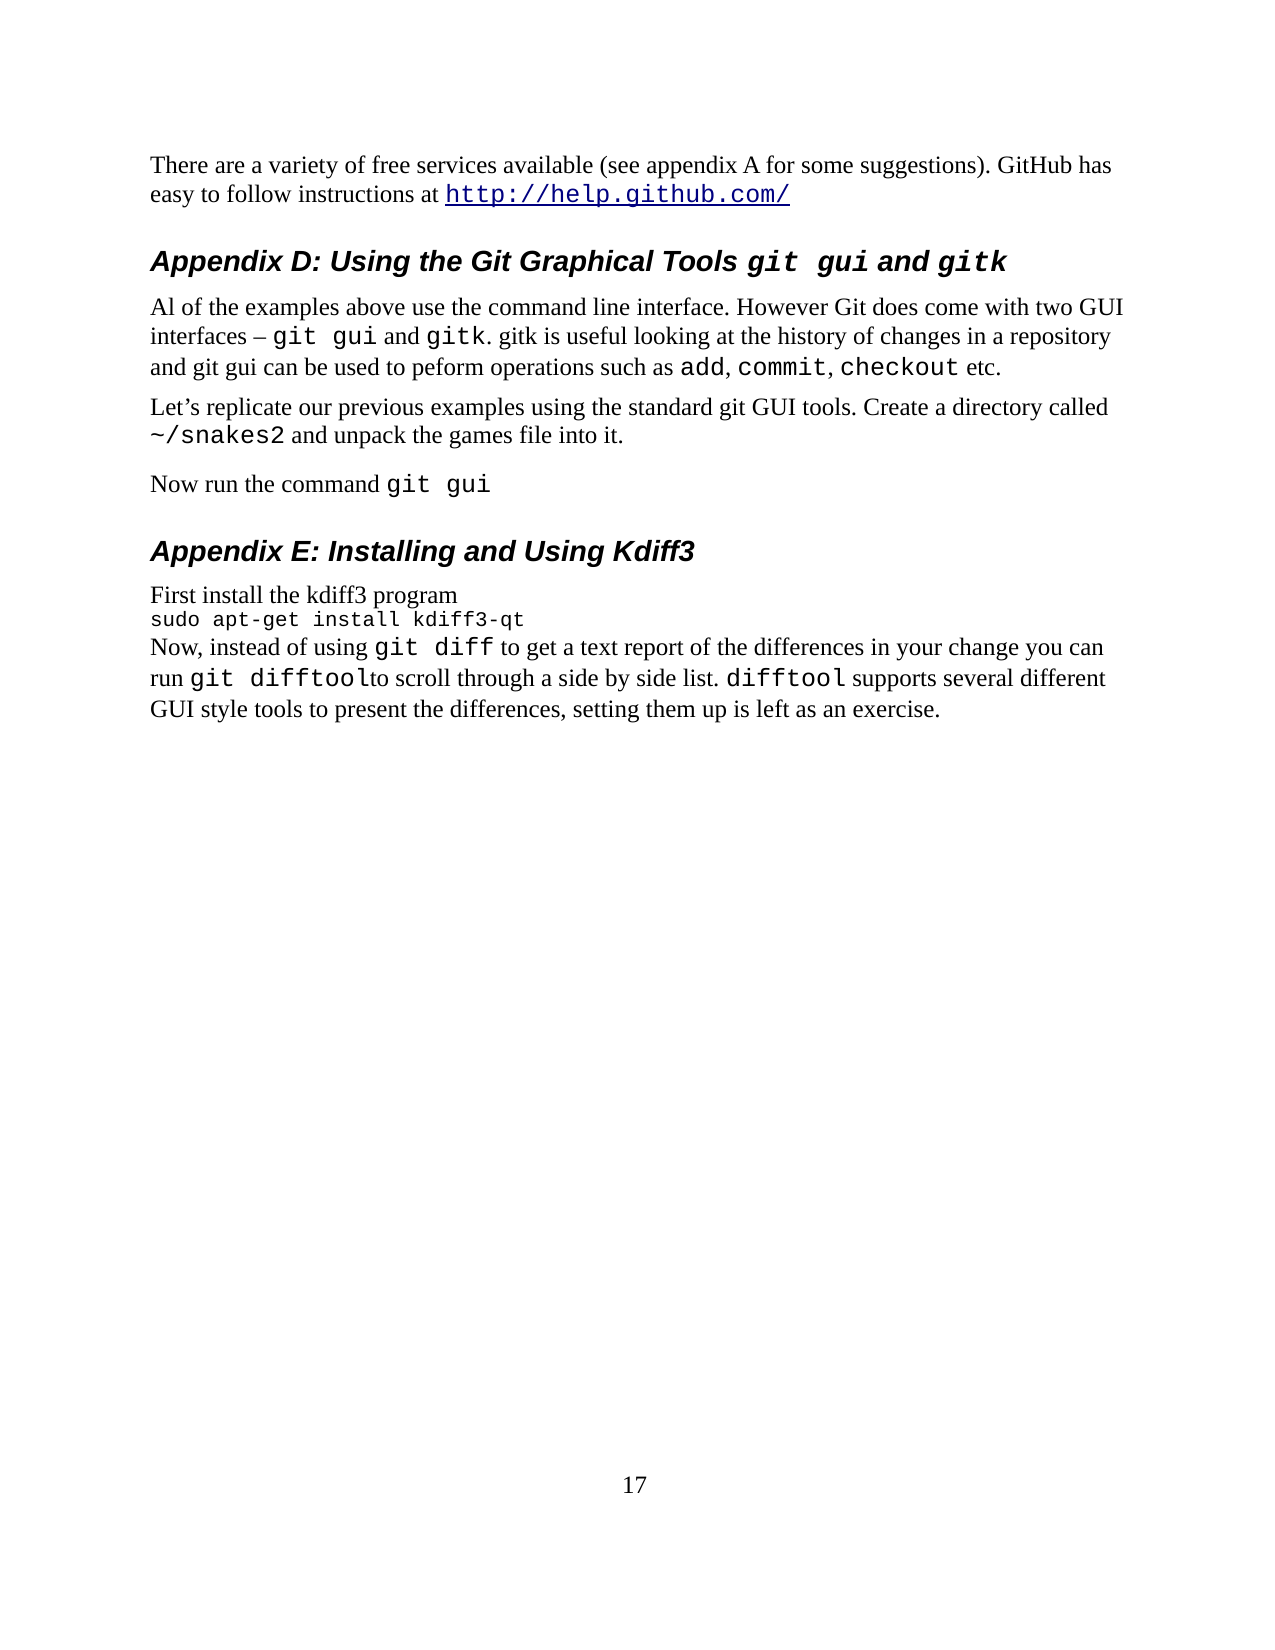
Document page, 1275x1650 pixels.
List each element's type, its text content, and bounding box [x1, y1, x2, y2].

text Let’s replicate our previous examples using the standard git GUI tools. Create a directory called ~/snakes2 and unpack the games file into it. [150, 392, 1125, 451]
subtitle Appendix D: Using the Git Graphical Tools git gui and gitk [150, 243, 1125, 280]
text Now, instead of using git diff to get a text report of the differences in your change you can run git difftoolto scroll through a side by side list. difftool supports several different GUI style tools to present the differences, setting them up is left as an exercise. [150, 632, 1125, 723]
subtitle Appendix E: Installing and Using Kdiff3 [150, 534, 1125, 567]
text There are a variety of free services available (see appendix A for some suggestions). GitHub has easy to follow instructions at http://help.github.com/ [150, 150, 1125, 209]
text Al of the examples above use the command line interface. However Git does come with two GUI interfaces – git gui and gitk. gitk is useful looking at the history of changes in a repository and git gui can be used to peform operations such as add, commit, checkout etc. [150, 292, 1125, 383]
text Now run the command git gui [150, 469, 1125, 500]
text First install the kdiff3 program [150, 580, 1125, 609]
text sudo apt-get install kdiff3-qt [150, 609, 1125, 632]
